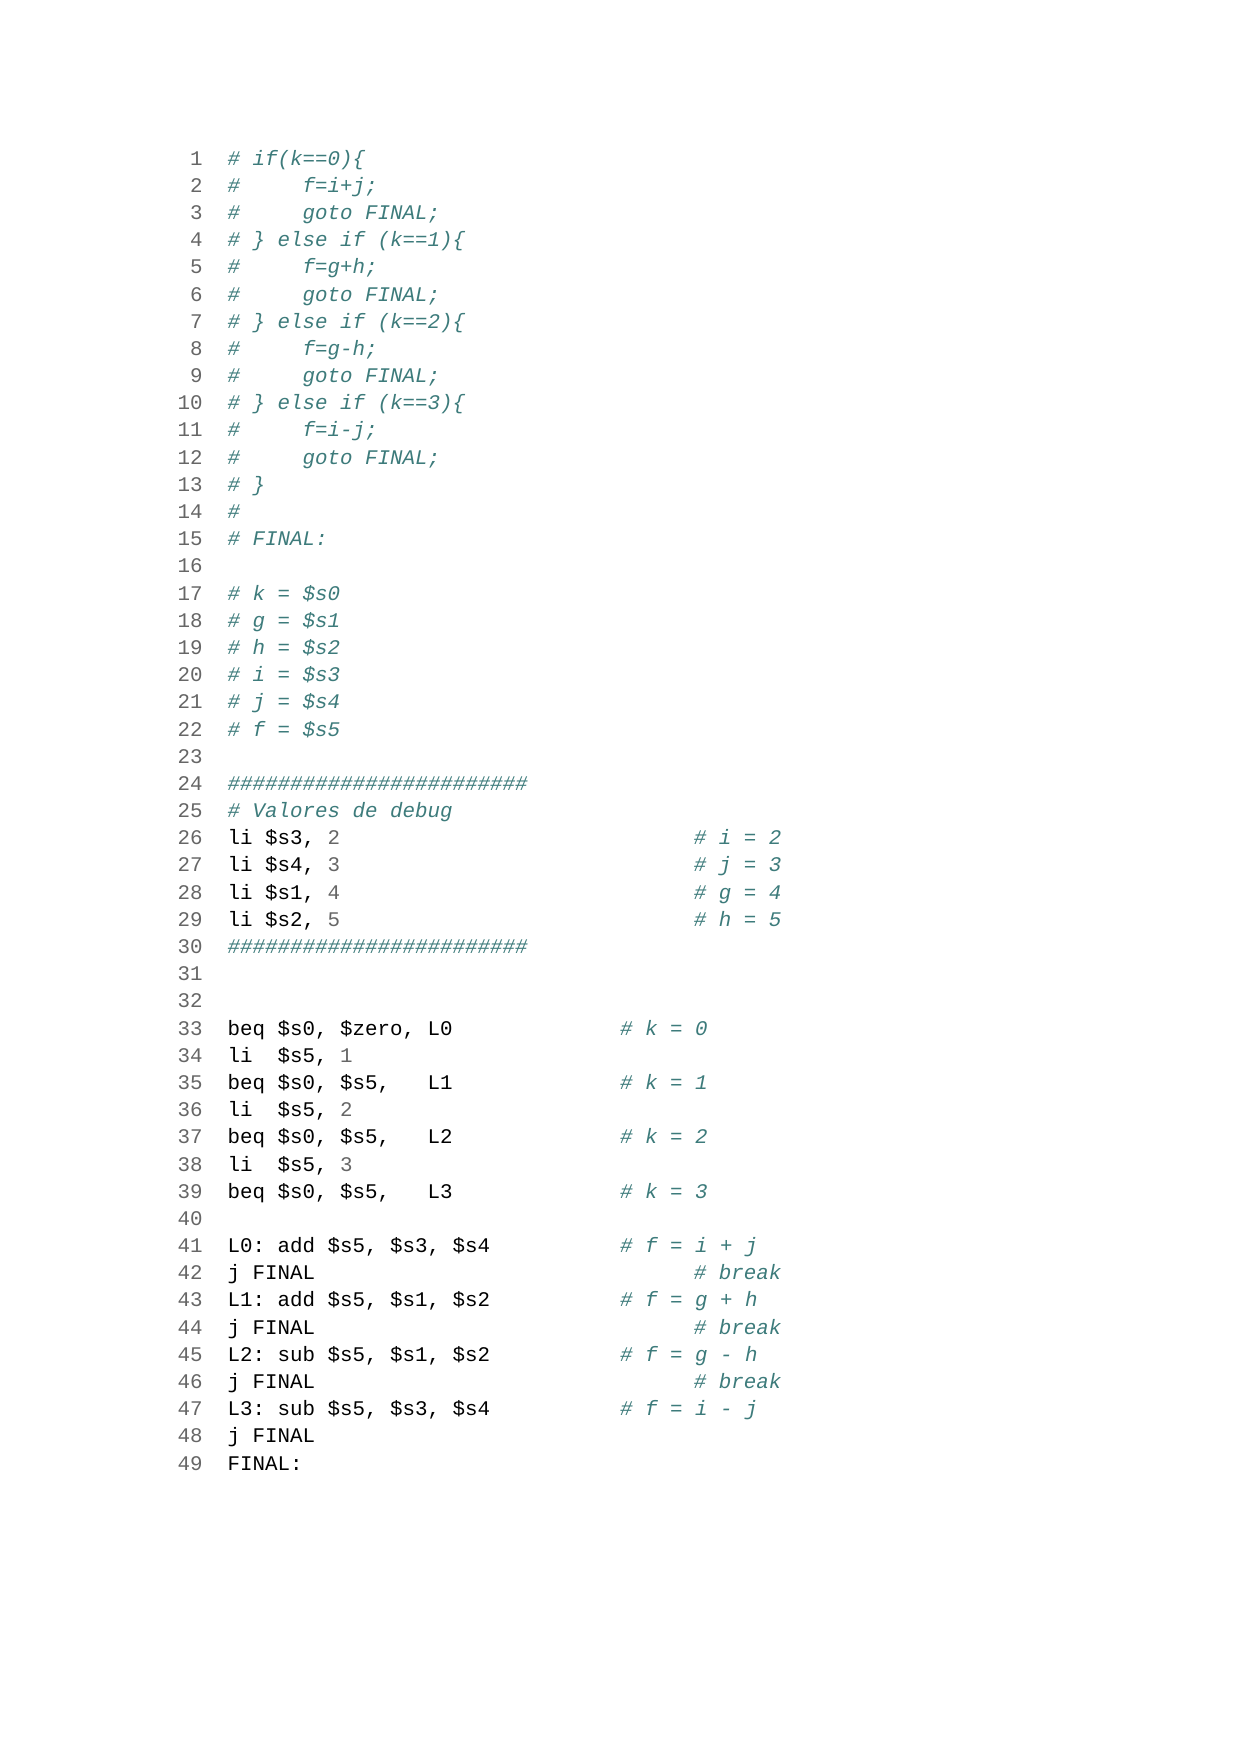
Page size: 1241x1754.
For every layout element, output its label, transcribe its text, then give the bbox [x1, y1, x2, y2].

text 3 # goto FINAL; [177, 202, 1063, 226]
text 47 L3: sub $s5, $s3, $s4 # f = i - j [177, 1398, 1063, 1422]
text 19 # h = $s2 [177, 637, 1063, 661]
text 12 # goto FINAL; [177, 447, 1063, 470]
text 49 FINAL: [177, 1453, 1063, 1476]
text 37 beq $s0, $s5, L2 # k = 2 [177, 1126, 1063, 1150]
text 17 # k = $s0 [177, 583, 1063, 606]
text 48 j FINAL [177, 1425, 1063, 1449]
text 30 ######################## [177, 936, 1063, 960]
text 26 li $s3, 2 # i = 2 [177, 827, 1063, 851]
text 2 # f=i+j; [177, 175, 1063, 198]
text 35 beq $s0, $s5, L1 # k = 1 [177, 1072, 1063, 1096]
text 46 j FINAL # break [177, 1371, 1063, 1395]
text 16 [177, 555, 1063, 579]
text 41 L0: add $s5, $s3, $s4 # f = i + j [177, 1235, 1063, 1259]
text 29 li $s2, 5 # h = 5 [177, 909, 1063, 932]
text 39 beq $s0, $s5, L3 # k = 3 [177, 1181, 1063, 1204]
text 21 # j = $s4 [177, 691, 1063, 715]
text 11 # f=i-j; [177, 419, 1063, 443]
text 23 [177, 746, 1063, 769]
text 38 li $s5, 3 [177, 1153, 1063, 1177]
text 43 L1: add $s5, $s1, $s2 # f = g + h [177, 1289, 1063, 1313]
text 33 beq $s0, $zero, L0 # k = 0 [177, 1018, 1063, 1041]
text 45 L2: sub $s5, $s1, $s2 # f = g - h [177, 1344, 1063, 1367]
text 32 [177, 990, 1063, 1014]
text 34 li $s5, 1 [177, 1045, 1063, 1068]
text 6 # goto FINAL; [177, 283, 1063, 307]
text 22 # f = $s5 [177, 718, 1063, 742]
text 18 # g = $s1 [177, 610, 1063, 633]
text 25 # Valores de debug [177, 800, 1063, 824]
text 40 [177, 1208, 1063, 1232]
text 44 j FINAL # break [177, 1317, 1063, 1340]
text 1 # if(k==0){ [177, 148, 1063, 171]
text 31 [177, 963, 1063, 987]
text 8 # f=g-h; [177, 338, 1063, 362]
text 20 # i = $s3 [177, 664, 1063, 688]
text 36 li $s5, 2 [177, 1099, 1063, 1123]
text 13 # } [177, 474, 1063, 497]
text 10 # } else if (k==3){ [177, 392, 1063, 416]
text 7 # } else if (k==2){ [177, 311, 1063, 334]
text 42 j FINAL # break [177, 1262, 1063, 1286]
text 15 # FINAL: [177, 528, 1063, 552]
text 27 li $s4, 3 # j = 3 [177, 854, 1063, 878]
text 9 # goto FINAL; [177, 365, 1063, 389]
text 5 # f=g+h; [177, 256, 1063, 280]
text 28 li $s1, 4 # g = 4 [177, 882, 1063, 905]
text 14 # [177, 501, 1063, 525]
text 4 # } else if (k==1){ [177, 229, 1063, 253]
text 24 ######################## [177, 773, 1063, 797]
